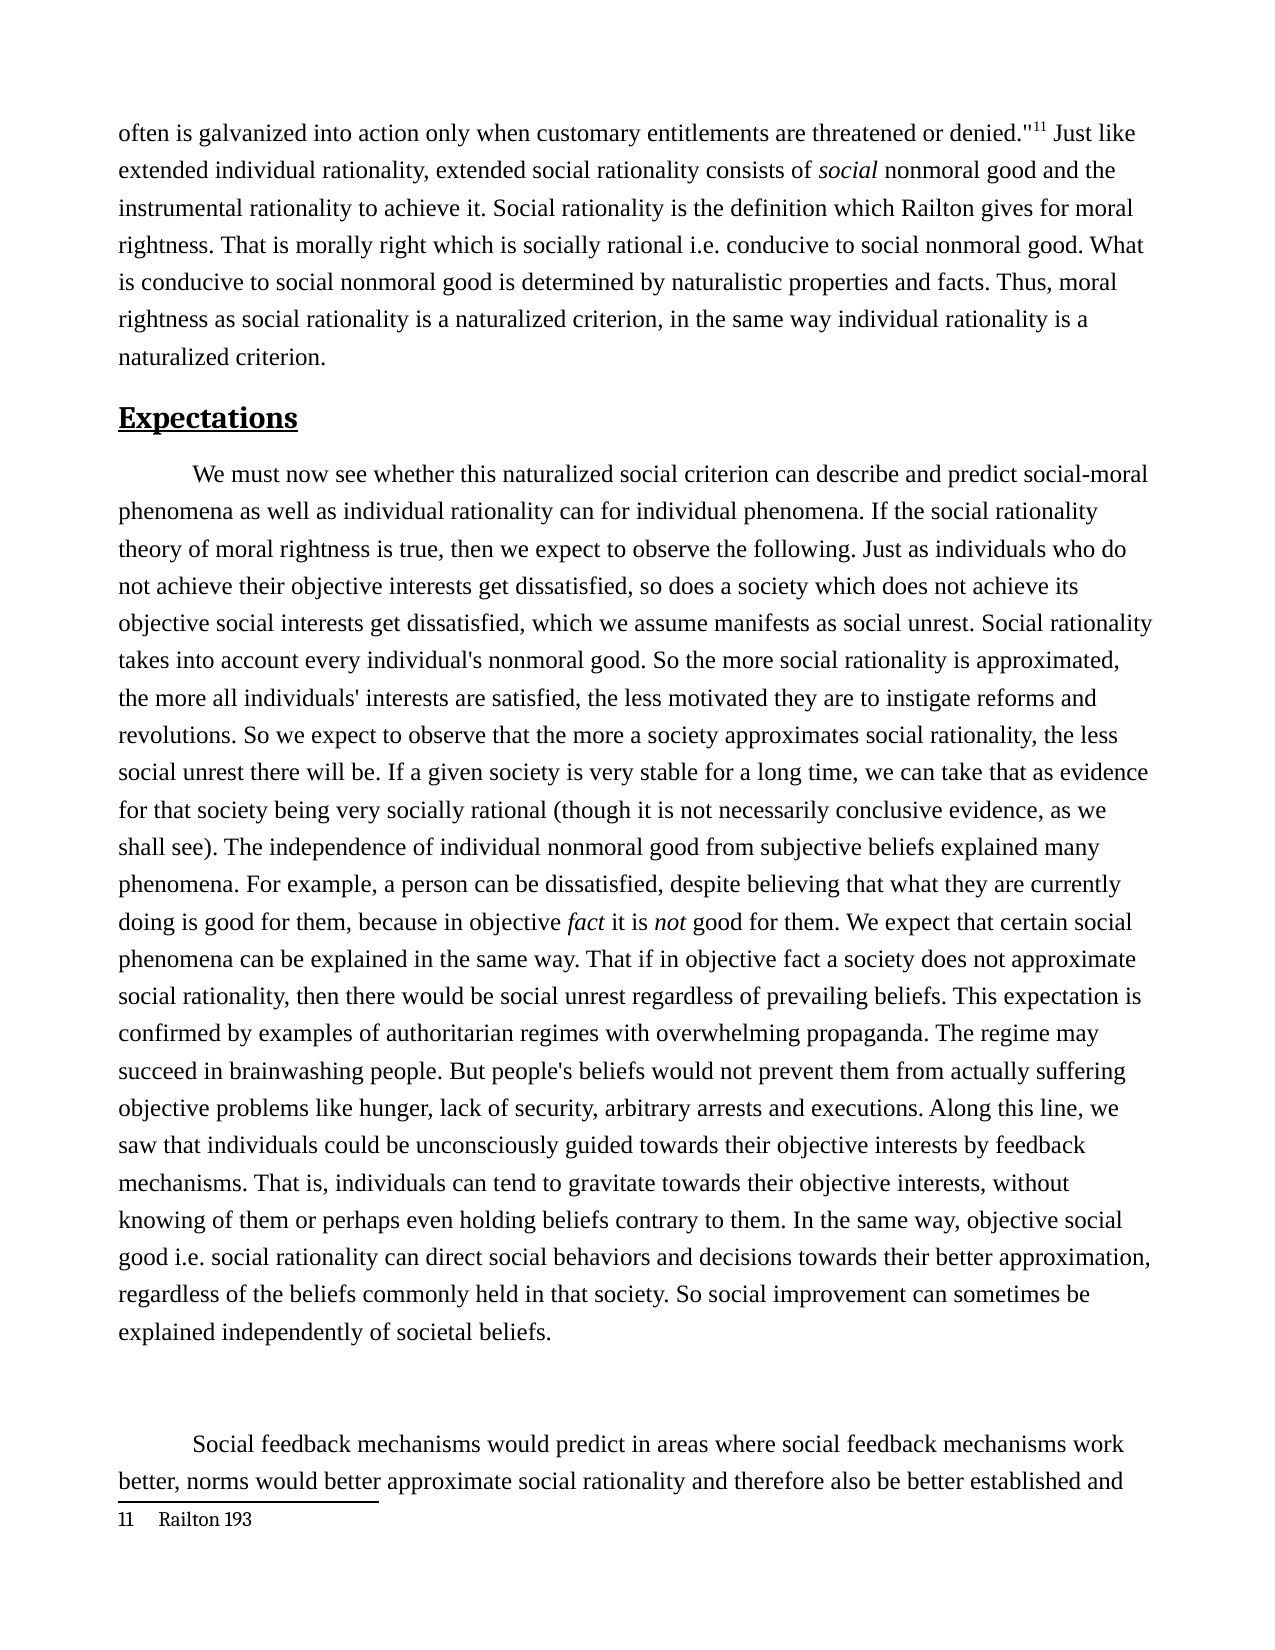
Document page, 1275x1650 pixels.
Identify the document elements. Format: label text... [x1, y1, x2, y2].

text Railton 193 [118, 1508, 1157, 1532]
text Social feedback mechanisms would predict in areas where social feedback mechanisms work better, norms would better approximate social rationality and therefore also be better established and [118, 1429, 1157, 1495]
text often is galvanized into action only when customary entitlements are threatened or denied." Just like extended individual rationality, extended social rationality consists of social nonmoral good and the instrumental rationality to achieve it. Social rationality is the definition which Railton gives for moral rightness. That is morally right which is socially rational i.e. conducive to social nonmoral good. What is conducive to social nonmoral good is determined by naturalistic properties and facts. Thus, moral rightness as social rationality is a naturalized criterion, in the same way individual rationality is a naturalized criterion. [118, 118, 1157, 371]
text We must now see whether this naturalized social criterion can describe and predict social-moral phenomena as well as individual rationality can for individual phenomena. If the social rationality theory of moral rightness is true, then we expect to observe the following. Just as individuals who do not achieve their objective interests get dissatisfied, so does a society which does not achieve its objective social interests get dissatisfied, which we assume manifests as social unrest. Social rationality takes into account every individual's nonmoral good. So the more social rationality is approximated, the more all individuals' interests are satisfied, the less motivated they are to instigate reforms and revolutions. So we expect to observe that the more a society approximates social rationality, the less social unrest there will be. If a given society is very stable for a long time, we can take that as evidence for that society being very socially rational (though it is not necessarily conclusive evidence, as we shall see). The independence of individual nonmoral good from subjective beliefs explained many phenomena. For example, a person can be dissatisfied, despite believing that what they are currently doing is good for them, because in objective fact it is not good for them. We expect that certain social phenomena can be explained in the same way. That if in objective fact a society does not approximate social rationality, then there would be social unrest regardless of prevailing beliefs. This expectation is confirmed by examples of authoritarian regimes with overwhelming propaganda. The regime may succeed in brainwashing people. But people's beliefs would not prevent them from actually suffering objective problems like hunger, lack of security, arbitrary arrests and executions. Along this line, we saw that individuals could be unconsciously guided towards their objective interests by feedback mechanisms. That is, individuals can tend to gravitate towards their objective interests, without knowing of them or perhaps even holding beliefs contrary to them. In the same way, objective social good i.e. social rationality can direct social behaviors and decisions towards their better approximation, regardless of the beliefs commonly held in that society. So social improvement can sometimes be explained independently of societal beliefs. [118, 459, 1157, 1346]
subtitle Expectations [118, 400, 1157, 436]
